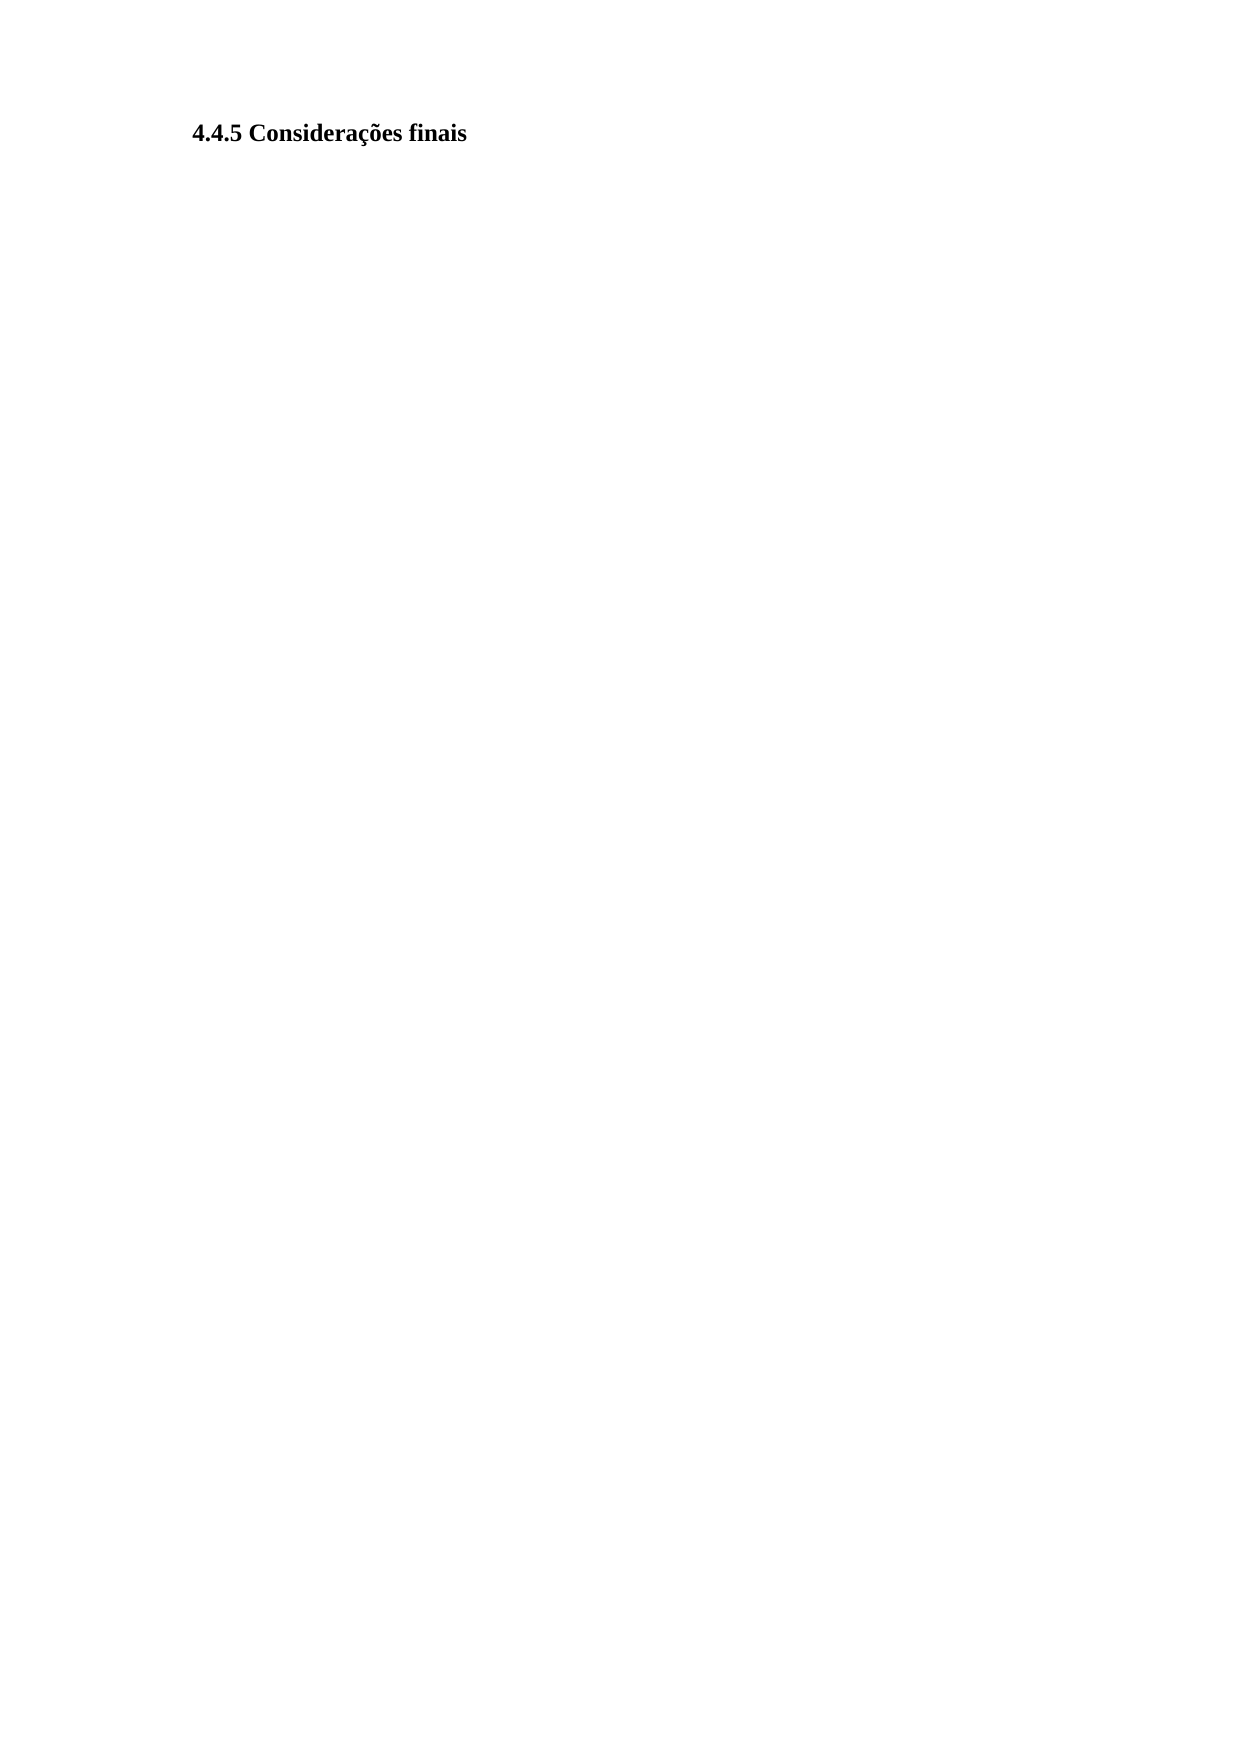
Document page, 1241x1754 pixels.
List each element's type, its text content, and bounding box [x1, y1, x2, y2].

text 4.4.5 Considerações finais [118, 118, 1122, 147]
